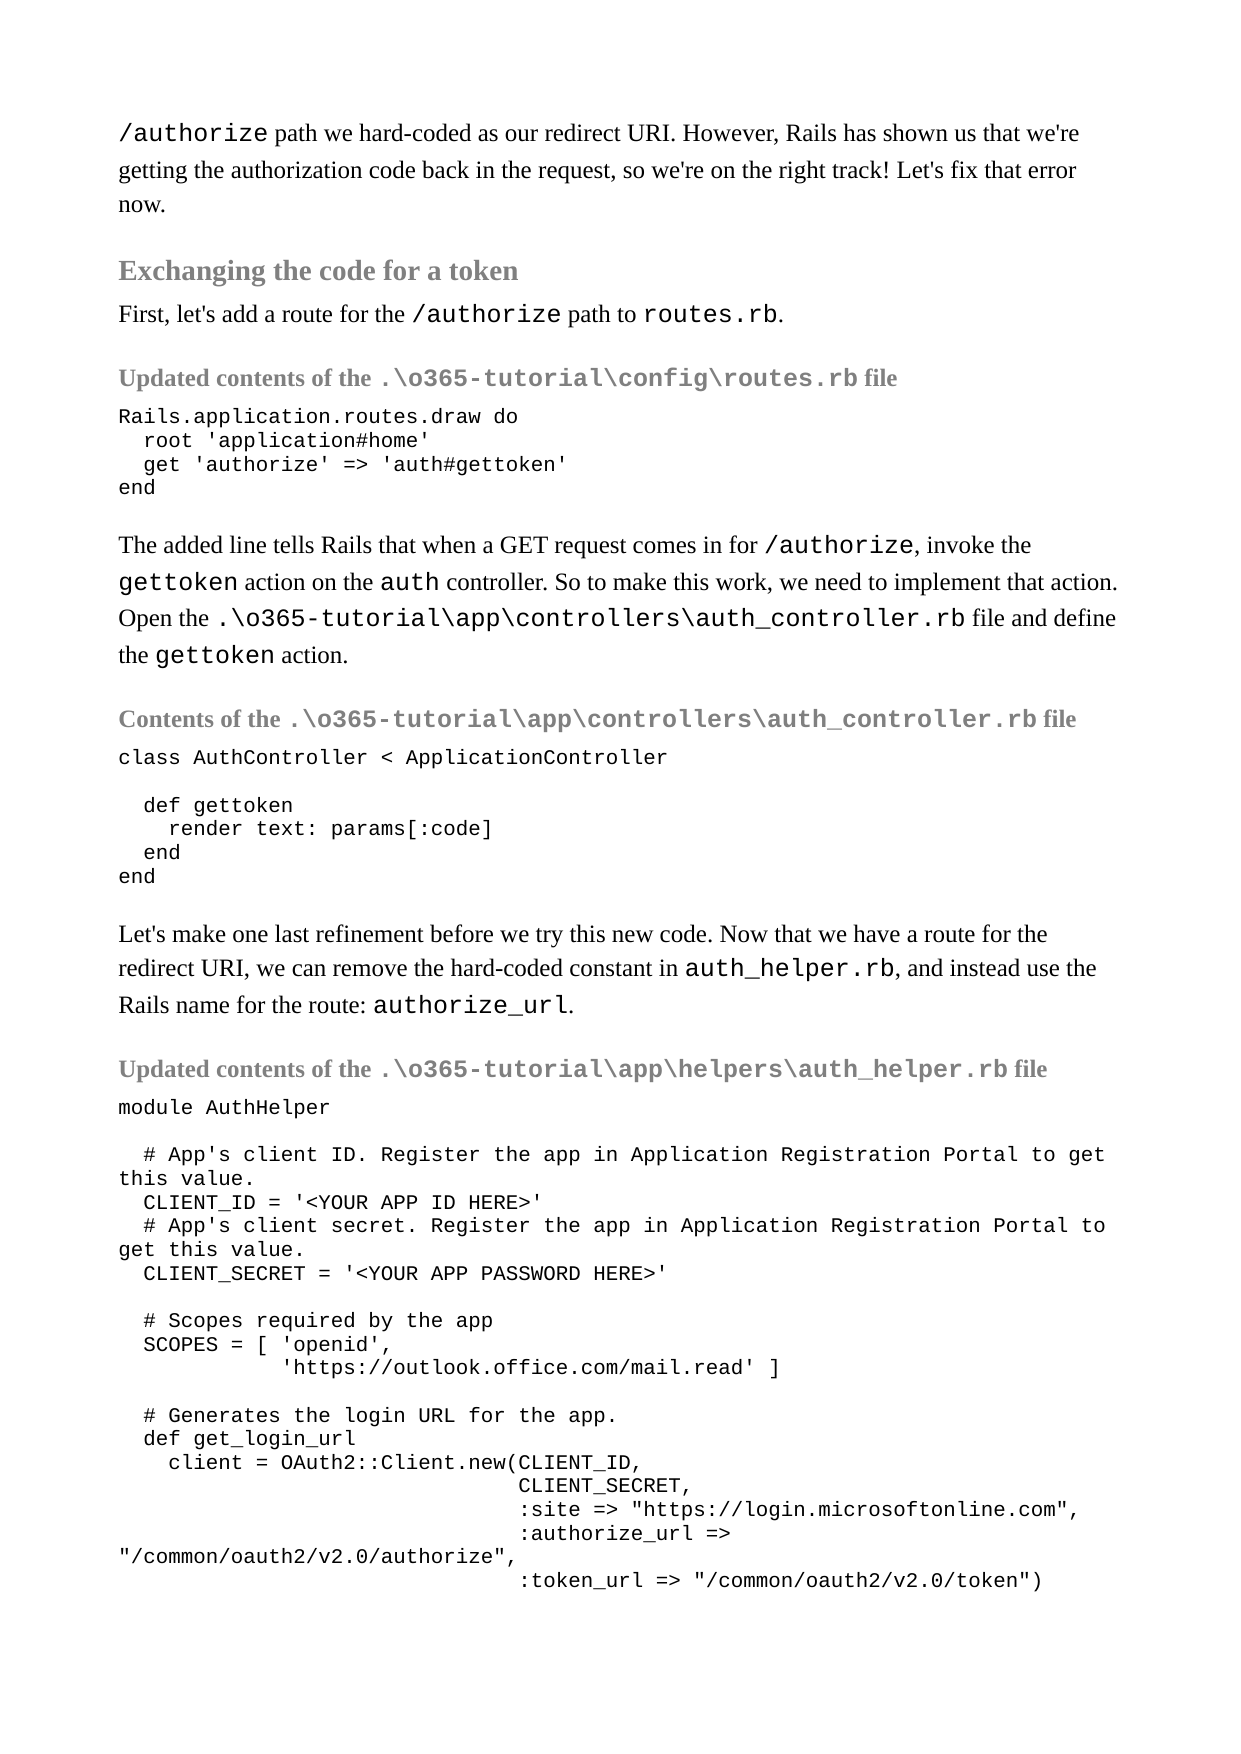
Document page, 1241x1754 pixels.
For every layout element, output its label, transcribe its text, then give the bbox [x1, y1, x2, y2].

text get 'authorize' => 'auth#gettoken' [118, 453, 1122, 477]
text First, let's add a route for the /authorize path to routes.rb. [118, 299, 1122, 330]
text module AuthHelper [118, 1097, 1122, 1121]
text render text: params[:code] [118, 818, 1122, 842]
text :token_url => "/common/oauth2/v2.0/token") [118, 1570, 1122, 1594]
text # App's client ID. Register the app in Application Registration Portal to get this value. [118, 1144, 1122, 1192]
subtitle Updated contents of the .\o365-tutorial\app\helpers\auth_helper.rb file [118, 1054, 1122, 1085]
subtitle Contents of the .\o365-tutorial\app\controllers\auth_controller.rb file [118, 704, 1122, 735]
text def gettoken [118, 795, 1122, 818]
text Let's make one last refinement before we try this new code. Now that we have a route for the redirect URI, we can remove the hard-coded constant in auth_helper.rb, and instead use the Rails name for the route: authorize_url. [118, 919, 1122, 1021]
text CLIENT_SECRET, [118, 1476, 1122, 1499]
text # Generates the login URL for the app. [118, 1404, 1122, 1428]
subtitle Updated contents of the .\o365-tutorial\config\routes.rb file [118, 363, 1122, 394]
text :authorize_url => "/common/oauth2/v2.0/authorize", [118, 1523, 1122, 1570]
text 'https://outlook.office.com/mail.read' ] [118, 1357, 1122, 1381]
text CLIENT_ID = '<YOUR APP ID HERE>' [118, 1192, 1122, 1215]
text end [118, 866, 1122, 889]
text client = OAuth2::Client.new(CLIENT_ID, [118, 1452, 1122, 1476]
text SCOPES = [ 'openid', [118, 1334, 1122, 1357]
text root 'application#home' [118, 430, 1122, 453]
text CLIENT_SECRET = '<YOUR APP PASSWORD HERE>' [118, 1263, 1122, 1286]
text # Scopes required by the app [118, 1310, 1122, 1334]
text end [118, 842, 1122, 866]
text def get_login_url [118, 1428, 1122, 1452]
subtitle Exchanging the code for a token [118, 253, 1122, 286]
text # App's client secret. Register the app in Application Registration Portal to get this value. [118, 1215, 1122, 1263]
text /authorize path we hard-coded as our redirect URI. However, Rails has shown us that we're getting the authorization code back in the request, so we're on the right track! Let's fix that error now. [118, 118, 1122, 218]
text class AuthController < ApplicationController [118, 747, 1122, 771]
text :site => "https://login.microsoftonline.com", [118, 1499, 1122, 1523]
text end [118, 477, 1122, 501]
text Rails.application.routes.draw do [118, 406, 1122, 430]
text The added line tells Rails that when a GET request comes in for /authorize, invoke the gettoken action on the auth controller. So to make this work, we need to implement that action. Open the .\o365-tutorial\app\controllers\auth_controller.rb file and define the gettoken action. [118, 530, 1122, 671]
